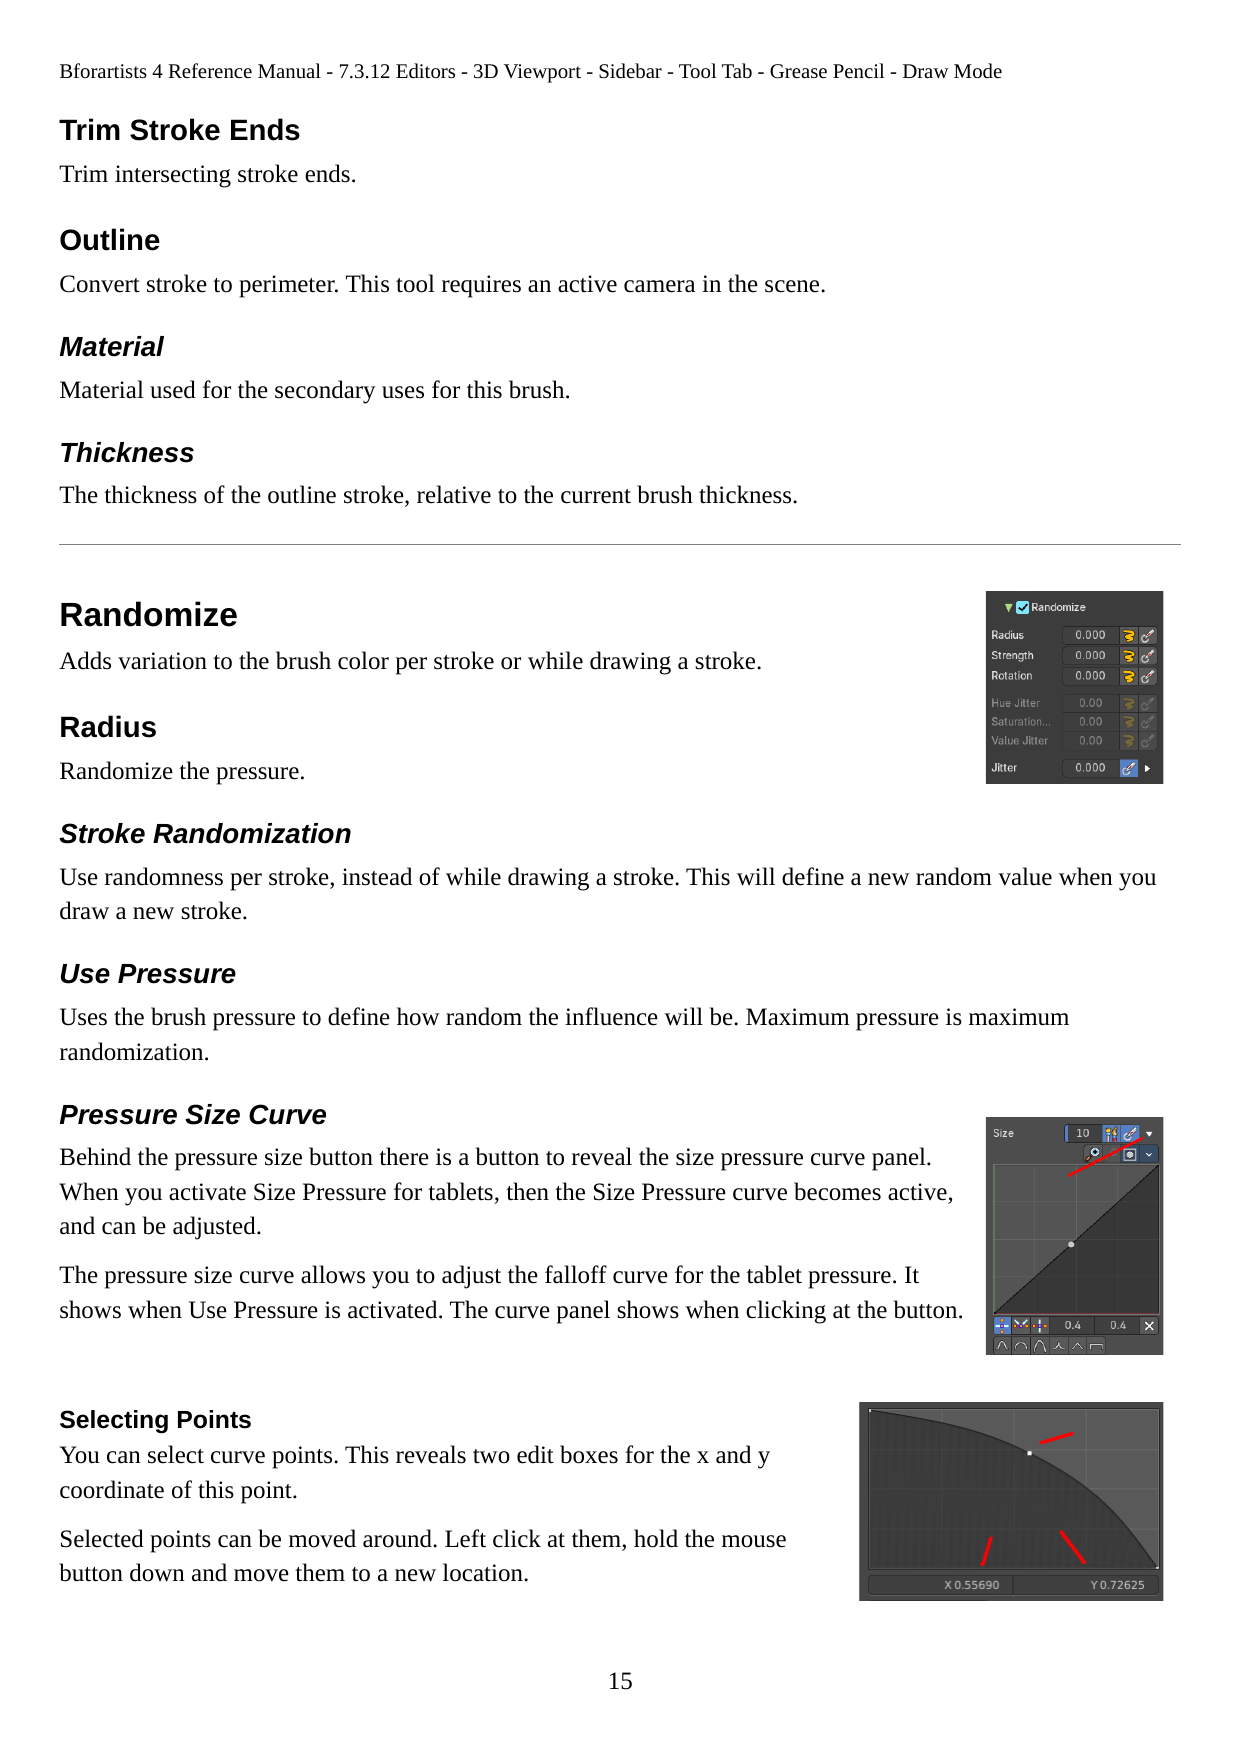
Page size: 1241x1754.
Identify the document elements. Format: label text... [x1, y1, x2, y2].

text Adds variation to the brush color per stroke or while drawing a stroke. [59, 646, 985, 674]
text You can select curve points. This reveals two edit boxes for the x and y coordinate of this point. [59, 1440, 859, 1504]
text Behind the pressure size button there is a button to reveal the size pressure curve panel. When you activate Size Pressure for tablets, then the Size Pressure curve becomes active, and can be adjusted. [59, 1142, 985, 1240]
subtitle [1164, 595, 1181, 633]
subtitle Use Pressure [59, 958, 1181, 989]
text Uses the brush pressure to define how random the influence will be. Maximum pressure is maximum randomization. [59, 1002, 1181, 1065]
subtitle Stroke Randomization [59, 817, 1181, 849]
text Material used for the secondary uses for this brush. [59, 375, 1181, 403]
subtitle [1164, 1406, 1181, 1434]
text The thickness of the outline stroke, relative to the current brush thickness. [59, 481, 1181, 509]
picture [859, 1402, 1164, 1601]
subtitle Thickness [59, 436, 1181, 468]
subtitle Radius [59, 709, 985, 743]
text Trim intersecting stroke ends. [59, 159, 1181, 188]
text Randomize the pressure. [59, 756, 985, 784]
subtitle Outline [59, 222, 1181, 256]
text The pressure size curve allows you to adjust the falloff curve for the tablet pressure. It shows when Use Pressure is activated. The curve panel shows when clicking at the button. [59, 1261, 985, 1324]
subtitle Pressure Size Curve [59, 1098, 1181, 1130]
picture [985, 1117, 1164, 1355]
text [1164, 756, 1181, 784]
subtitle Trim Stroke Ends [59, 113, 1181, 146]
picture [985, 591, 1164, 784]
text Use randomness per stroke, instead of while drawing a stroke. This will define a new random value when you draw a new stroke. [59, 862, 1181, 925]
subtitle Selecting Points [59, 1406, 859, 1434]
text Selected points can be moved around. Left click at them, hold the mouse button down and move them to a new location. [59, 1524, 859, 1587]
subtitle [1164, 709, 1181, 743]
subtitle Material [59, 330, 1181, 362]
subtitle Randomize [59, 595, 985, 633]
text Convert stroke to perimeter. This tool requires an active camera in the scene. [59, 269, 1181, 297]
